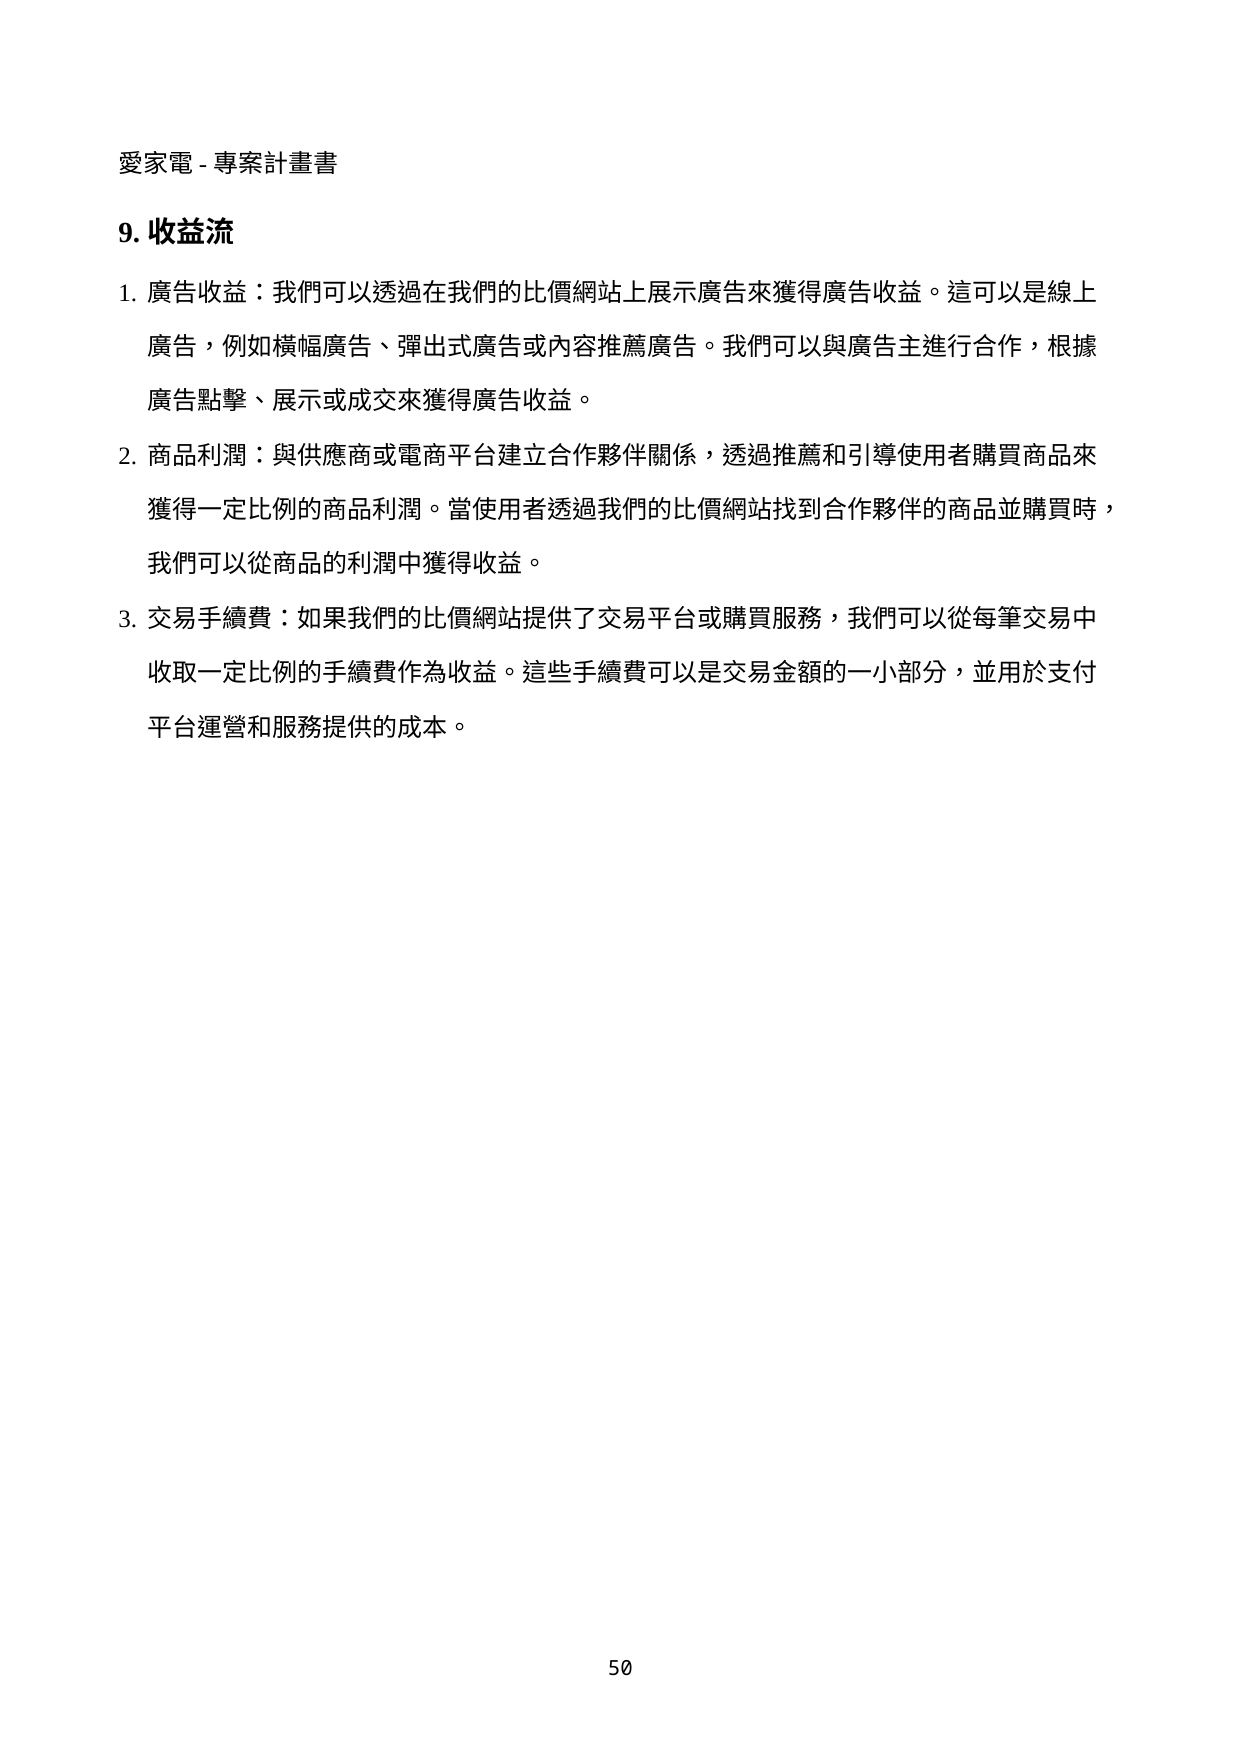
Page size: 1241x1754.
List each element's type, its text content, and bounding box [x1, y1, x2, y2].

list 商品利潤：與供應商或電商平台建立合作夥伴關係，透過推薦和引導使用者購買商品來獲得一定比例的商品利潤。當使用者透過我們的比價網站找到合作夥伴的商品並購買時，我們可以從商品的利潤中獲得收益。 [118, 435, 1122, 580]
list 交易手續費：如果我們的比價網站提供了交易平台或購買服務，我們可以從每筆交易中收取一定比例的手續費作為收益。這些手續費可以是交易金額的一小部分，並用於支付平台運營和服務提供的成本。 [118, 598, 1122, 743]
text 9. 收益流 [118, 209, 1122, 251]
list 廣告收益：我們可以透過在我們的比價網站上展示廣告來獲得廣告收益。這可以是線上廣告，例如橫幅廣告、彈出式廣告或內容推薦廣告。我們可以與廣告主進行合作，根據廣告點擊、展示或成交來獲得廣告收益。 [118, 272, 1122, 417]
